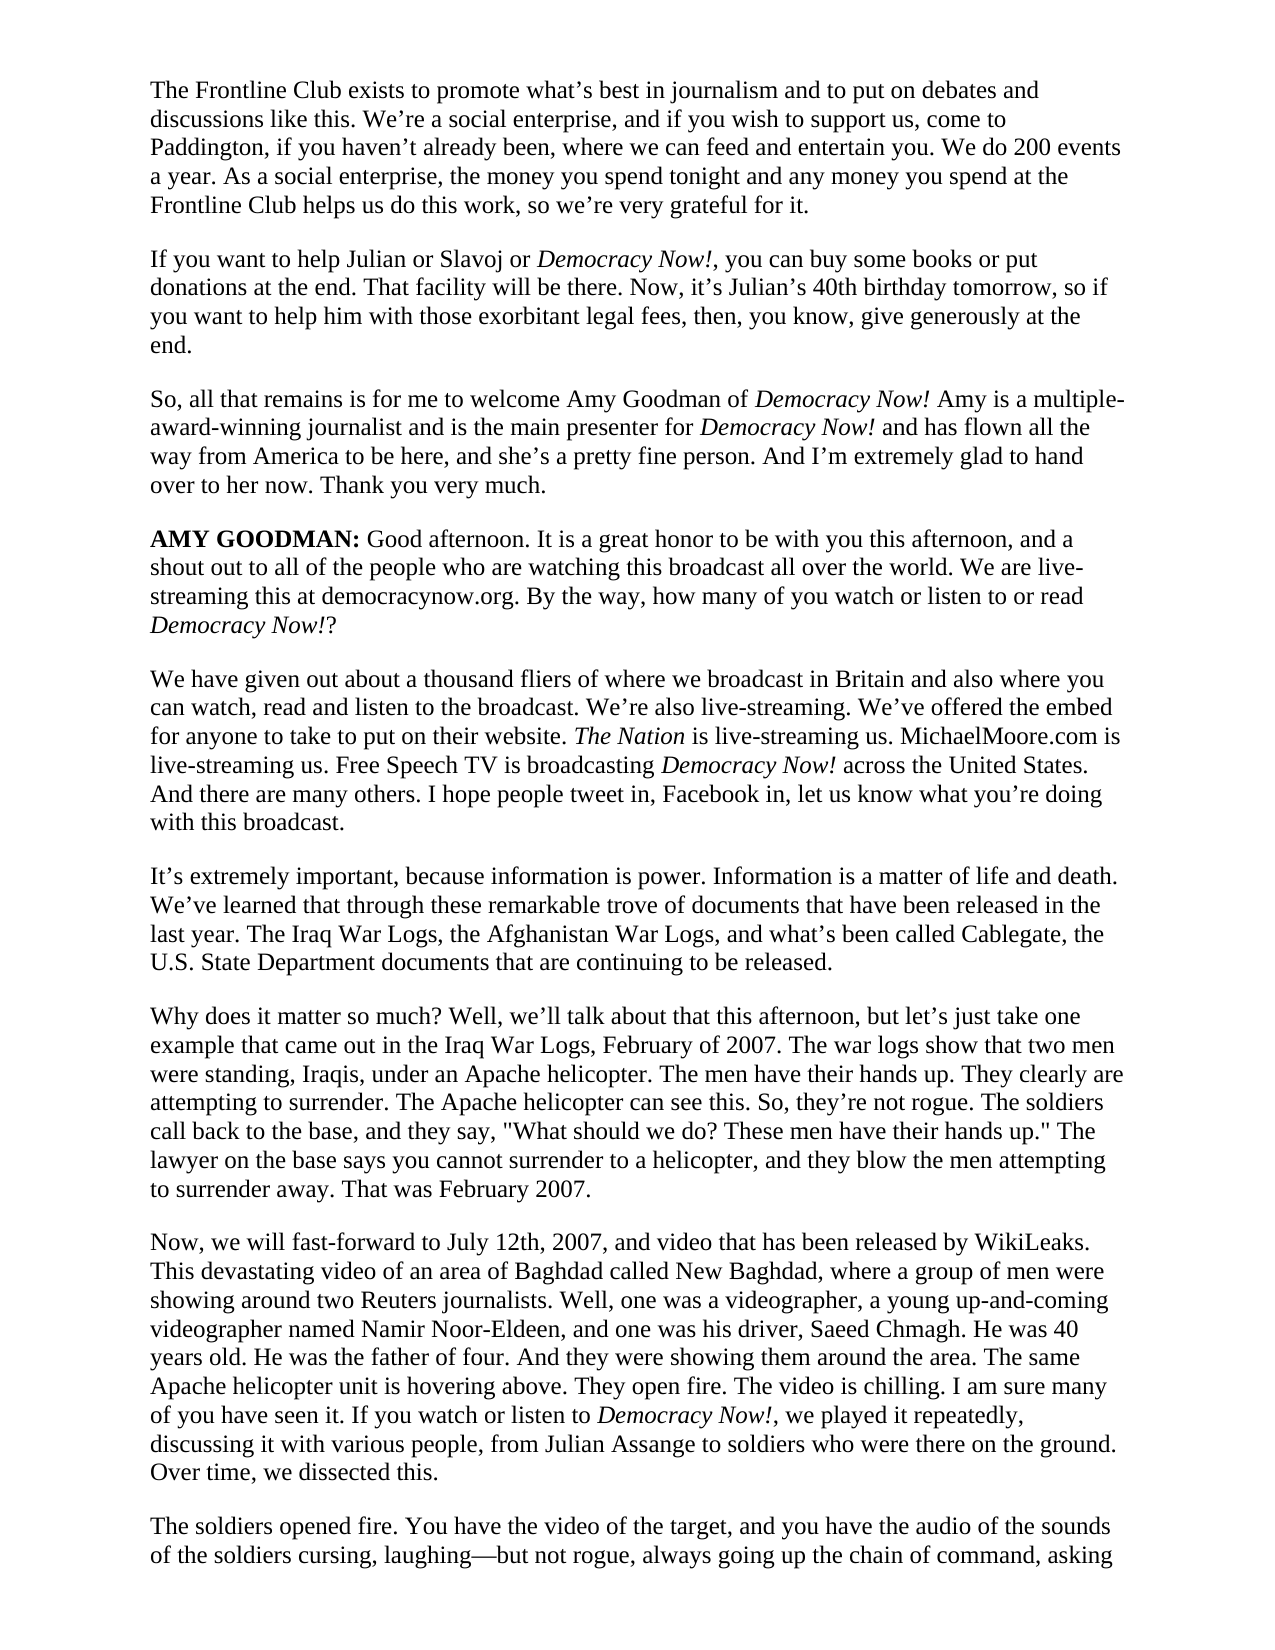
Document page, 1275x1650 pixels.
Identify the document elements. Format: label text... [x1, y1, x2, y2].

text So, all that remains is for me to welcome Amy Goodman of Democracy Now! Amy is a multiple-award-winning journalist and is the main presenter for Democracy Now! and has flown all the way from America to be here, and she’s a pretty fine person. And I’m extremely glad to hand over to her now. Thank you very much. [150, 384, 1125, 499]
text Now, we will fast-forward to July 12th, 2007, and video that has been released by WikiLeaks. This devastating video of an area of Baghdad called New Baghdad, where a group of men were showing around two Reuters journalists. Well, one was a videographer, a young up-and-coming videographer named Namir Noor-Eldeen, and one was his driver, Saeed Chmagh. He was 40 years old. He was the father of four. And they were showing them around the area. The same Apache helicopter unit is hovering above. They open fire. The video is chilling. I am sure many of you have seen it. If you watch or listen to Democracy Now!, we played it repeatedly, discussing it with various people, from Julian Assange to soldiers who were there on the ground. Over time, we dissected this. [150, 1227, 1125, 1486]
text We have given out about a thousand fliers of where we broadcast in Britain and also where you can watch, read and listen to the broadcast. We’re also live-streaming. We’ve offered the embed for anyone to take to put on their website. The Nation is live-streaming us. MichaelMoore.com is live-streaming us. Free Speech TV is broadcasting Democracy Now! across the United States. And there are many others. I hope people tweet in, Facebook in, let us know what you’re doing with this broadcast. [150, 664, 1125, 836]
text If you want to help Julian or Slavoj or Democracy Now!, you can buy some books or put donations at the end. That facility will be there. Now, it’s Julian’s 40th birthday tomorrow, so if you want to help him with those exorbitant legal fees, then, you know, give generously at the end. [150, 244, 1125, 359]
text Why does it matter so much? Well, we’ll talk about that this afternoon, but let’s just take one example that came out in the Iraq War Logs, February of 2007. The war logs show that two men were standing, Iraqis, under an Apache helicopter. The men have their hands up. They clearly are attempting to surrender. The Apache helicopter can see this. So, they’re not rogue. The soldiers call back to the base, and they say, "What should we do? These men have their hands up." The lawyer on the base says you cannot surrender to a helicopter, and they blow the men attempting to surrender away. That was February 2007. [150, 1001, 1125, 1202]
text It’s extremely important, because information is power. Information is a matter of life and death. We’ve learned that through these remarkable trove of documents that have been released in the last year. The Iraq War Logs, the Afghanistan War Logs, and what’s been called Cablegate, the U.S. State Department documents that are continuing to be released. [150, 861, 1125, 976]
text The soldiers opened fire. You have the video of the target, and you have the audio of the sounds of the soldiers cursing, laughing—but not rogue, always going up the chain of command, asking [150, 1511, 1125, 1569]
text AMY GOODMAN: Good afternoon. It is a great honor to be with you this afternoon, and a shout out to all of the people who are watching this broadcast all over the world. We are live-streaming this at democracynow.org. By the way, how many of you watch or listen to or read Democracy Now!? [150, 524, 1125, 639]
text The Frontline Club exists to promote what’s best in journalism and to put on debates and discussions like this. We’re a social enterprise, and if you wish to support us, come to Paddington, if you haven’t already been, where we can feed and entertain you. We do 200 events a year. As a social enterprise, the money you spend tonight and any money you spend at the Frontline Club helps us do this work, so we’re very grateful for it. [150, 75, 1125, 219]
